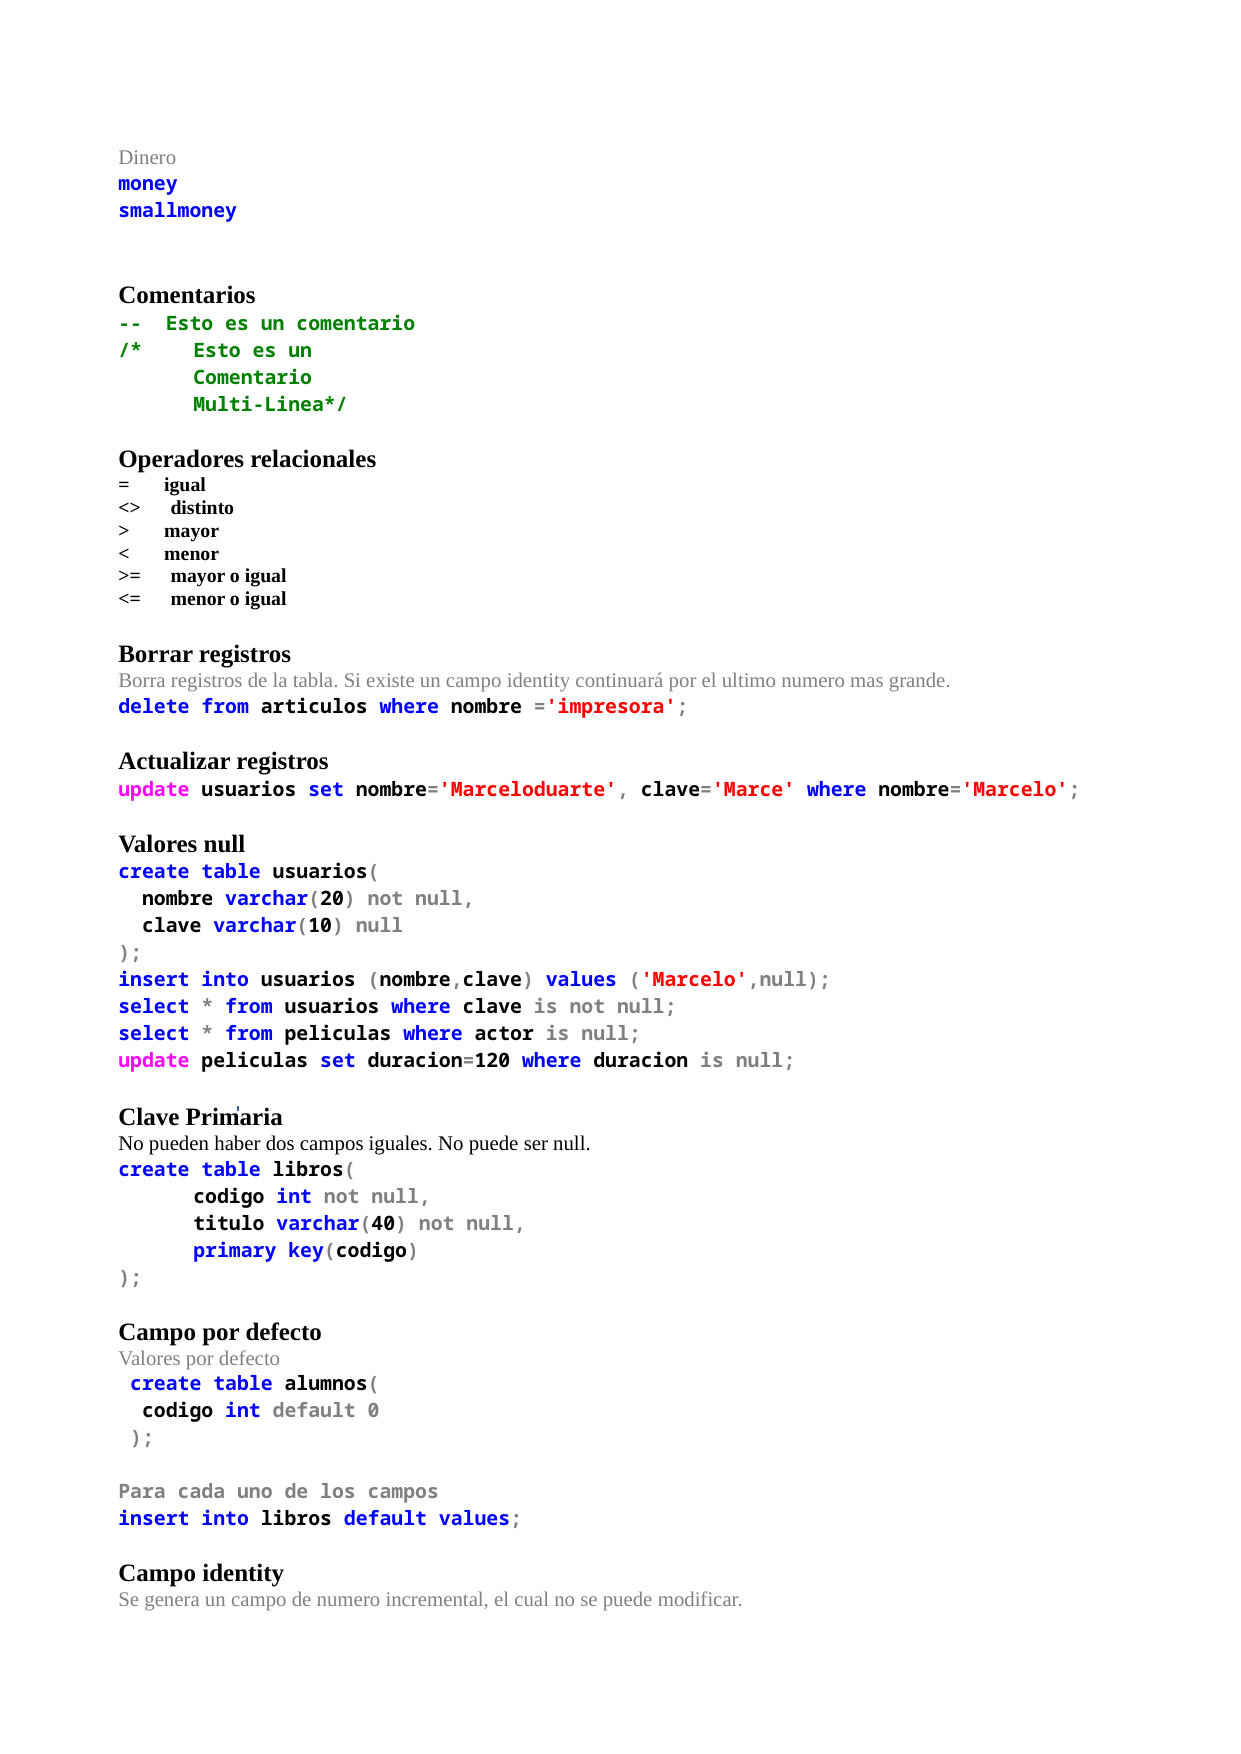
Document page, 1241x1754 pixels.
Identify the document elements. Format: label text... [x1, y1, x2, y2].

text <= menor o igual [118, 587, 1122, 610]
text Comentarios [118, 281, 1122, 309]
text = igual [118, 473, 1122, 496]
text codigo int default 0 [118, 1397, 1122, 1424]
text smallmoney [118, 196, 1122, 223]
text Clave Primaria [118, 1102, 1122, 1131]
text Campo identity [118, 1558, 1122, 1587]
text Operadores relacionales [118, 444, 1122, 473]
text ); [118, 938, 1122, 966]
text Borra registros de la tabla. Si existe un campo identity continuará por el ultimo numero mas grande. [118, 668, 1122, 692]
text delete from articulos where nombre ='impresora'; [118, 692, 1122, 719]
text Dinero [118, 145, 1122, 169]
text insert into libros default values; [118, 1504, 1122, 1532]
text Para cada uno de los campos [118, 1478, 1122, 1504]
text Campo por defecto [118, 1317, 1122, 1346]
text titulo varchar(40) not null, [118, 1209, 1122, 1236]
text select * from usuarios where clave is not null; [118, 992, 1122, 1019]
text Borrar registros [118, 639, 1122, 668]
text clave varchar(10) null [118, 912, 1122, 938]
text primary key(codigo) [118, 1236, 1122, 1263]
text Actualizar registros [118, 746, 1122, 775]
text ); [118, 1263, 1122, 1290]
text nombre varchar(20) not null, [118, 884, 1122, 912]
text create table usuarios( [118, 858, 1122, 884]
text create table alumnos( [118, 1370, 1122, 1397]
text update usuarios set nombre='Marceloduarte', clave='Marce' where nombre='Marcelo'; [118, 775, 1122, 802]
text No pueden haber dos campos iguales. No puede ser null. [118, 1131, 1122, 1155]
text /* Esto es un Comentario [118, 336, 1122, 390]
text Se genera un campo de numero incremental, el cual no se puede modificar. [118, 1587, 1122, 1611]
text select * from peliculas where actor is null; [118, 1019, 1122, 1046]
text insert into usuarios (nombre,clave) values ('Marcelo',null); [118, 966, 1122, 992]
text > mayor [118, 519, 1122, 541]
text < menor [118, 541, 1122, 564]
text create table libros( [118, 1155, 1122, 1182]
text update peliculas set duracion=120 where duracion is null; [118, 1046, 1122, 1073]
text Valores null [118, 829, 1122, 858]
text ); [118, 1424, 1122, 1451]
text <> distinto [118, 496, 1122, 519]
text Valores por defecto [118, 1346, 1122, 1370]
text money [118, 169, 1122, 196]
text >= mayor o igual [118, 564, 1122, 587]
text -- Esto es un comentario [118, 309, 1122, 336]
text Multi-Linea*/ [118, 390, 1122, 417]
text codigo int not null, [118, 1182, 1122, 1209]
